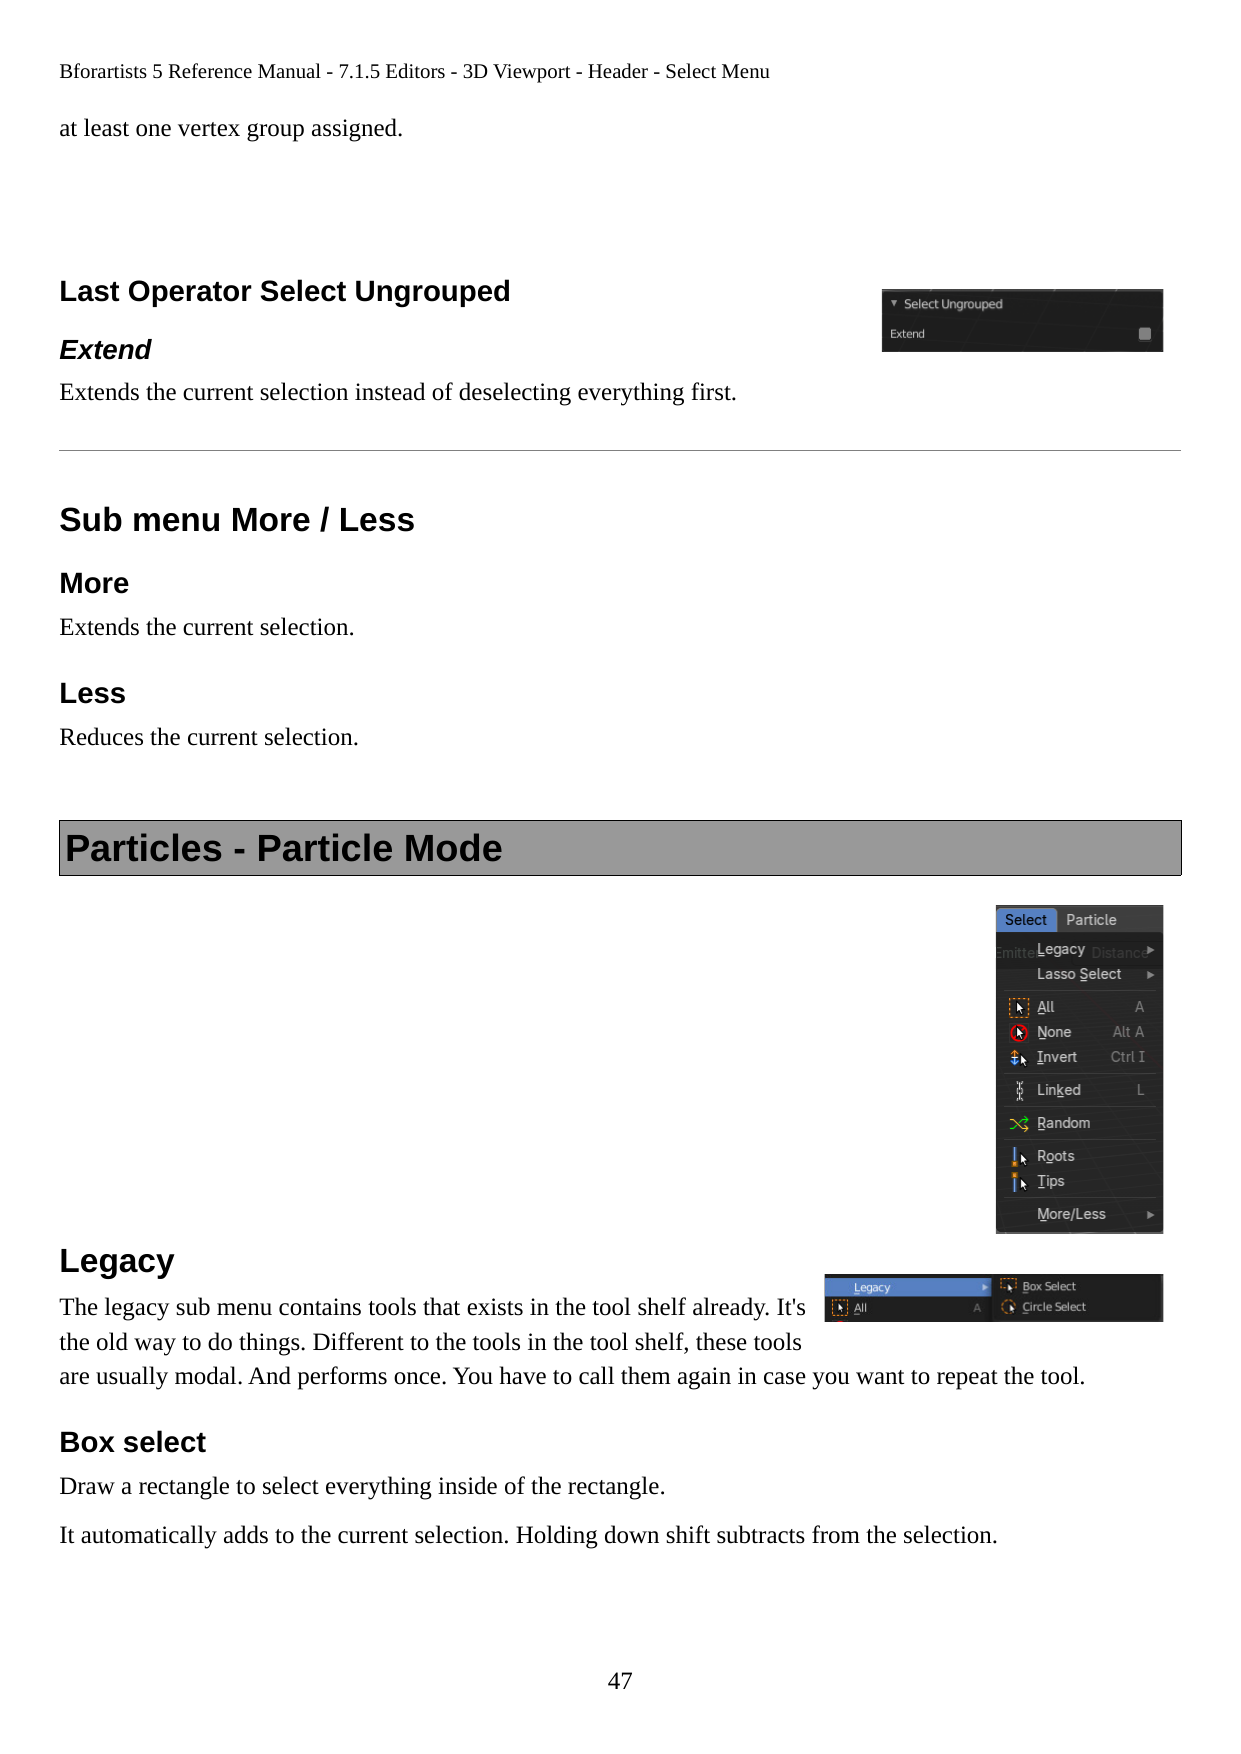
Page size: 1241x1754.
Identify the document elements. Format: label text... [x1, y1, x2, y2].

text It automatically adds to the current selection. Holding down shift subtracts from the selection. [59, 1520, 1181, 1549]
subtitle More [59, 566, 1181, 599]
picture [824, 1274, 1164, 1322]
picture [995, 905, 1164, 1234]
text Extends the current selection. [59, 612, 1181, 641]
subtitle Extend [59, 333, 1181, 365]
table_header Particles - Particle Mode [60, 821, 1181, 875]
text Extends the current selection instead of deselecting everything first. [59, 377, 1181, 406]
text at least one vertex group assigned. [59, 113, 1181, 141]
subtitle Legacy [59, 1241, 1181, 1280]
subtitle Last Operator Select Ungrouped [59, 274, 1181, 308]
subtitle Box select [59, 1425, 1181, 1459]
text The legacy sub menu contains tools that exists in the tool shelf already. It's the old way to do things. Different to the tools in the tool shelf, these tools are usually modal. And performs once. You have to call them again in case you want to repeat the tool. [59, 1292, 1181, 1390]
text Draw a rectangle to select everything inside of the rectangle. [59, 1471, 1181, 1500]
subtitle Less [59, 676, 1181, 709]
text Reduces the current selection. [59, 722, 1181, 751]
subtitle Sub menu More / Less [59, 500, 1181, 539]
picture [881, 289, 1164, 352]
